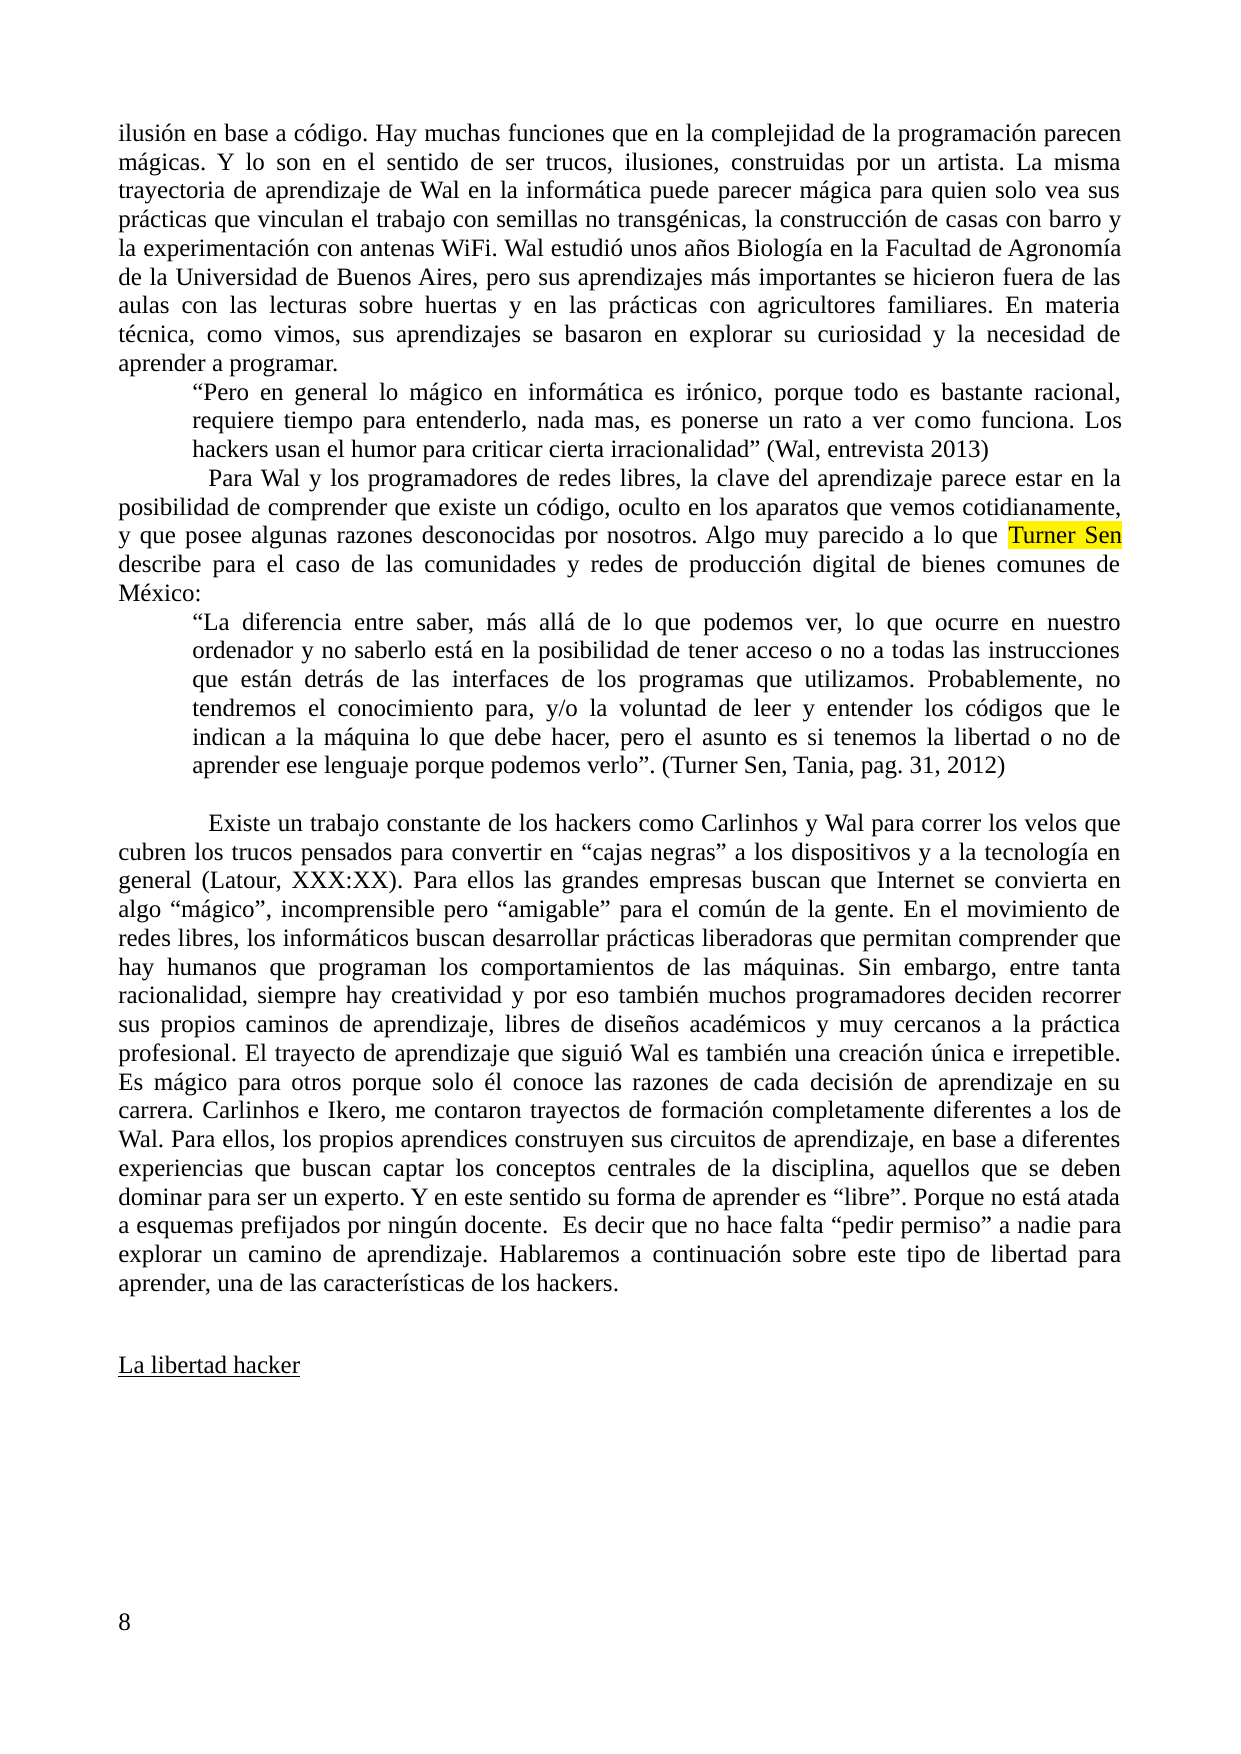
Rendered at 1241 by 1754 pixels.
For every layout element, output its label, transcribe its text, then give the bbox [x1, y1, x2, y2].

text “La diferencia entre saber, más allá de lo que podemos ver, lo que ocurre en nuestro ordenador y no saberlo está en la posibilidad de tener acceso o no a todas las instrucciones que están detrás de las interfaces de los programas que utilizamos. Probablemente, no tendremos el conocimiento para, y/o la voluntad de leer y entender los códigos que le indican a la máquina lo que debe hacer, pero el asunto es si tenemos la libertad o no de aprender ese lenguaje porque podemos verlo”. (Turner Sen, Tania, pag. 31, 2012) [192, 607, 1122, 779]
text “Pero en general lo mágico en informática es irónico, porque todo es bastante racional, requiere tiempo para entenderlo, nada mas, es ponerse un rato a ver como funciona. Los hackers usan el humor para criticar cierta irracionalidad” (Wal, entrevista 2013) [192, 377, 1122, 463]
subtitle La libertad hacker [118, 1351, 1122, 1379]
text Para Wal y los programadores de redes libres, la clave del aprendizaje parece estar en la posibilidad de comprender que existe un código, oculto en los aparatos que vemos cotidianamente, y que posee algunas razones desconocidas por nosotros. Algo muy parecido a lo que Turner Sen describe para el caso de las comunidades y redes de producción digital de bienes comunes de México: [118, 463, 1122, 607]
text Existe un trabajo constante de los hackers como Carlinhos y Wal para correr los velos que cubren los trucos pensados para convertir en “cajas negras” a los dispositivos y a la tecnología en general (Latour, XXX:XX). Para ellos las grandes empresas buscan que Internet se convierta en algo “mágico”, incomprensible pero “amigable” para el común de la gente. En el movimiento de redes libres, los informáticos buscan desarrollar prácticas liberadoras que permitan comprender que hay humanos que programan los comportamientos de las máquinas. Sin embargo, entre tanta racionalidad, siempre hay creatividad y por eso también muchos programadores deciden recorrer sus propios caminos de aprendizaje, libres de diseños académicos y muy cercanos a la práctica profesional. El trayecto de aprendizaje que siguió Wal es también una creación única e irrepetible. Es mágico para otros porque solo él conoce las razones de cada decisión de aprendizaje en su carrera. Carlinhos e Ikero, me contaron trayectos de formación completamente diferentes a los de Wal. Para ellos, los propios aprendices construyen sus circuitos de aprendizaje, en base a diferentes experiencias que buscan captar los conceptos centrales de la disciplina, aquellos que se deben dominar para ser un experto. Y en este sentido su forma de aprender es “libre”. Porque no está atada a esquemas prefijados por ningún docente. Es decir que no hace falta “pedir permiso” a nadie para explorar un camino de aprendizaje. Hablaremos a continuación sobre este tipo de libertad para aprender, una de las características de los hackers. [118, 808, 1122, 1297]
text ilusión en base a código. Hay muchas funciones que en la complejidad de la programación parecen mágicas. Y lo son en el sentido de ser trucos, ilusiones, construidas por un artista. La misma trayectoria de aprendizaje de Wal en la informática puede parecer mágica para quien solo vea sus prácticas que vinculan el trabajo con semillas no transgénicas, la construcción de casas con barro y la experimentación con antenas WiFi. Wal estudió unos años Biología en la Facultad de Agronomía de la Universidad de Buenos Aires, pero sus aprendizajes más importantes se hicieron fuera de las aulas con las lecturas sobre huertas y en las prácticas con agricultores familiares. En materia técnica, como vimos, sus aprendizajes se basaron en explorar su curiosidad y la necesidad de aprender a programar. [118, 118, 1122, 377]
